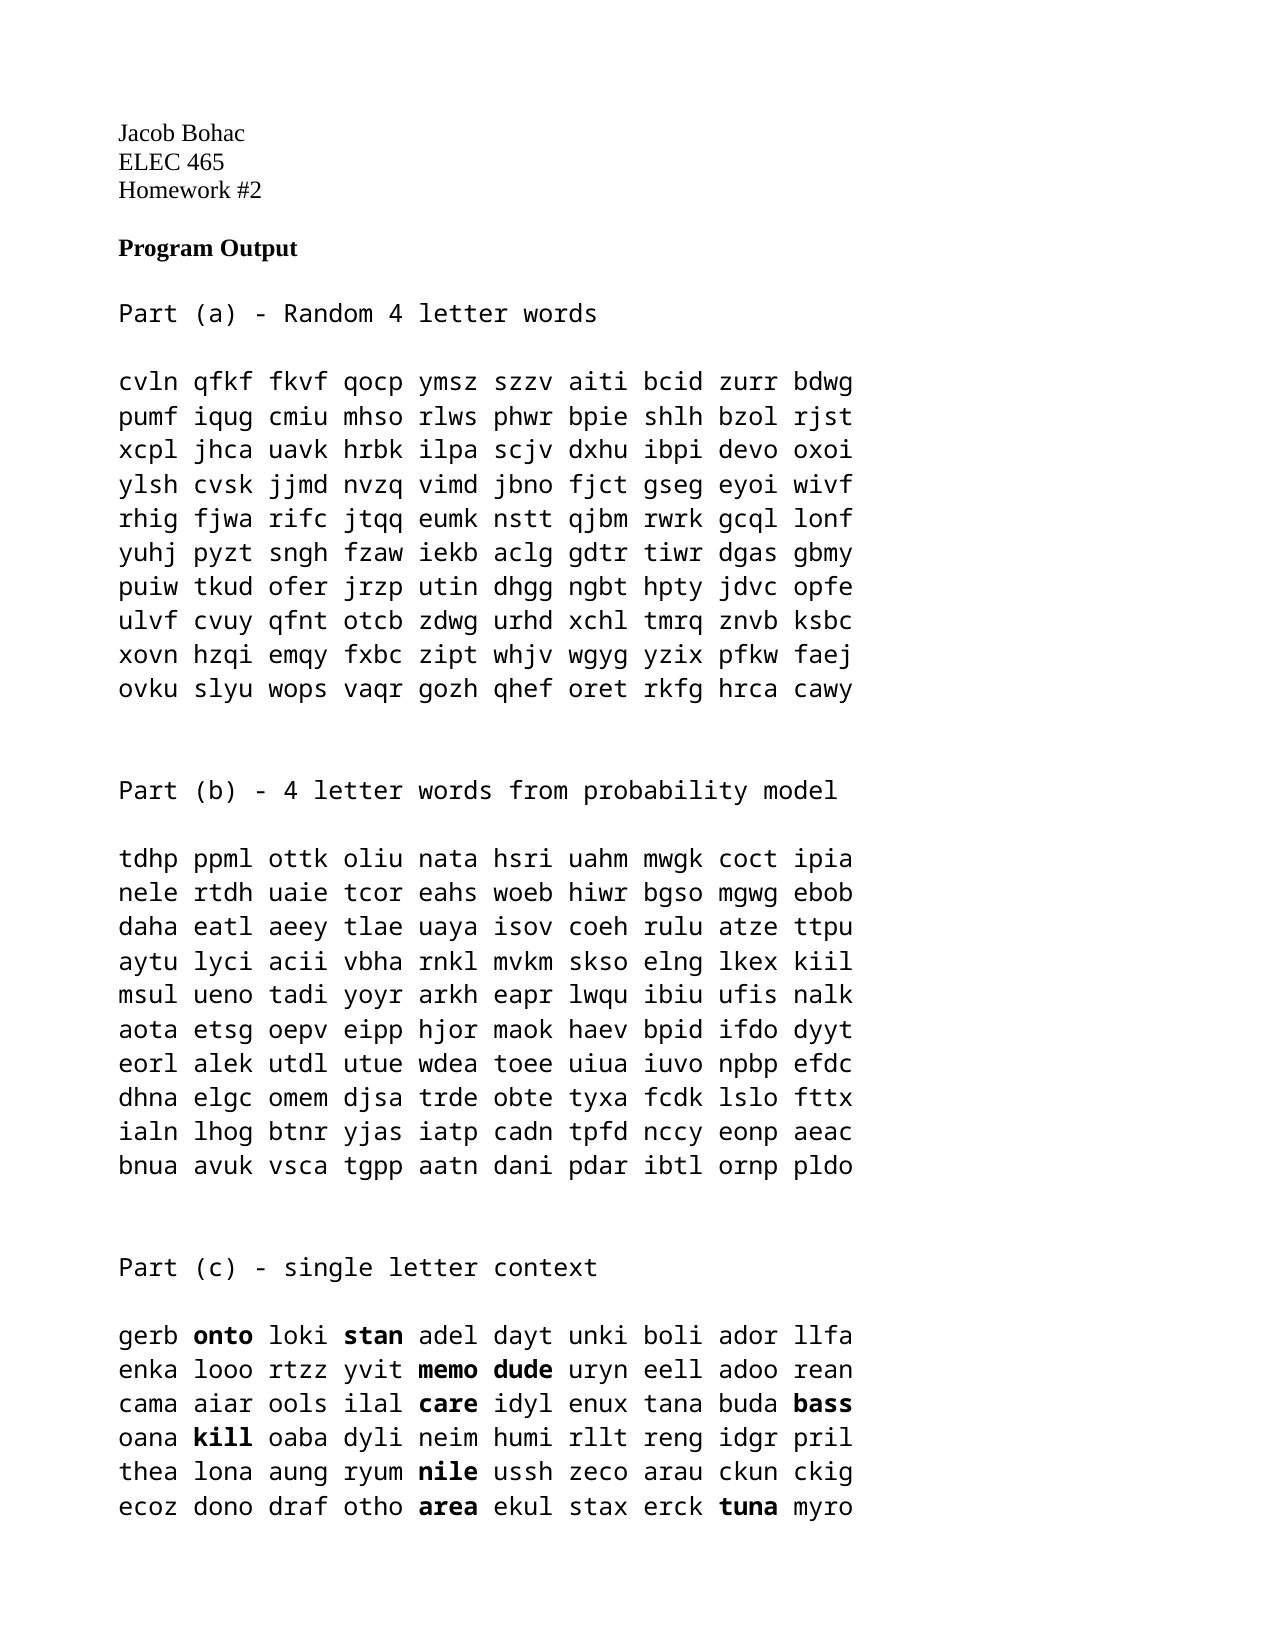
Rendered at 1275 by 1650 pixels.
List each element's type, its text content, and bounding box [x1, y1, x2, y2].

text ovku slyu wops vaqr gozh qhef oret rkfg hrca cawy [118, 671, 1157, 705]
text dhna elgc omem djsa trde obte tyxa fcdk lslo fttx [118, 1079, 1157, 1113]
text ulvf cvuy qfnt otcb zdwg urhd xchl tmrq znvb ksbc [118, 602, 1157, 637]
text Part (b) - 4 letter words from probability model [118, 773, 1157, 807]
text Part (a) - Random 4 letter words [118, 296, 1157, 330]
text oana kill oaba dyli neim humi rllt reng idgr pril [118, 1420, 1157, 1454]
text Part (c) - single letter context [118, 1250, 1157, 1284]
text Program Output [118, 233, 1157, 262]
text aota etsg oepv eipp hjor maok haev bpid ifdo dyyt [118, 1011, 1157, 1045]
text puiw tkud ofer jrzp utin dhgg ngbt hpty jdvc opfe [118, 568, 1157, 602]
text ELEC 465 [118, 147, 1157, 176]
text pumf iqug cmiu mhso rlws phwr bpie shlh bzol rjst [118, 398, 1157, 432]
text cama aiar ools ilal care idyl enux tana buda bass [118, 1386, 1157, 1420]
text xcpl jhca uavk hrbk ilpa scjv dxhu ibpi devo oxoi [118, 432, 1157, 466]
text yuhj pyzt sngh fzaw iekb aclg gdtr tiwr dgas gbmy [118, 534, 1157, 568]
text eorl alek utdl utue wdea toee uiua iuvo npbp efdc [118, 1045, 1157, 1079]
text nele rtdh uaie tcor eahs woeb hiwr bgso mgwg ebob [118, 875, 1157, 909]
text ylsh cvsk jjmd nvzq vimd jbno fjct gseg eyoi wivf [118, 466, 1157, 500]
text ecoz dono draf otho area ekul stax erck tuna myro [118, 1488, 1157, 1522]
text cvln qfkf fkvf qocp ymsz szzv aiti bcid zurr bdwg [118, 364, 1157, 398]
text tdhp ppml ottk oliu nata hsri uahm mwgk coct ipia [118, 841, 1157, 875]
text rhig fjwa rifc jtqq eumk nstt qjbm rwrk gcql lonf [118, 500, 1157, 534]
text thea lona aung ryum nile ussh zeco arau ckun ckig [118, 1454, 1157, 1488]
text ialn lhog btnr yjas iatp cadn tpfd nccy eonp aeac [118, 1113, 1157, 1147]
text aytu lyci acii vbha rnkl mvkm skso elng lkex kiil [118, 943, 1157, 977]
text Homework #2 [118, 176, 1157, 204]
text Jacob Bohac [118, 118, 1157, 147]
text xovn hzqi emqy fxbc zipt whjv wgyg yzix pfkw faej [118, 637, 1157, 671]
text daha eatl aeey tlae uaya isov coeh rulu atze ttpu [118, 909, 1157, 943]
text gerb onto loki stan adel dayt unki boli ador llfa [118, 1318, 1157, 1352]
text bnua avuk vsca tgpp aatn dani pdar ibtl ornp pldo [118, 1147, 1157, 1182]
text enka looo rtzz yvit memo dude uryn eell adoo rean [118, 1352, 1157, 1386]
text msul ueno tadi yoyr arkh eapr lwqu ibiu ufis nalk [118, 977, 1157, 1011]
